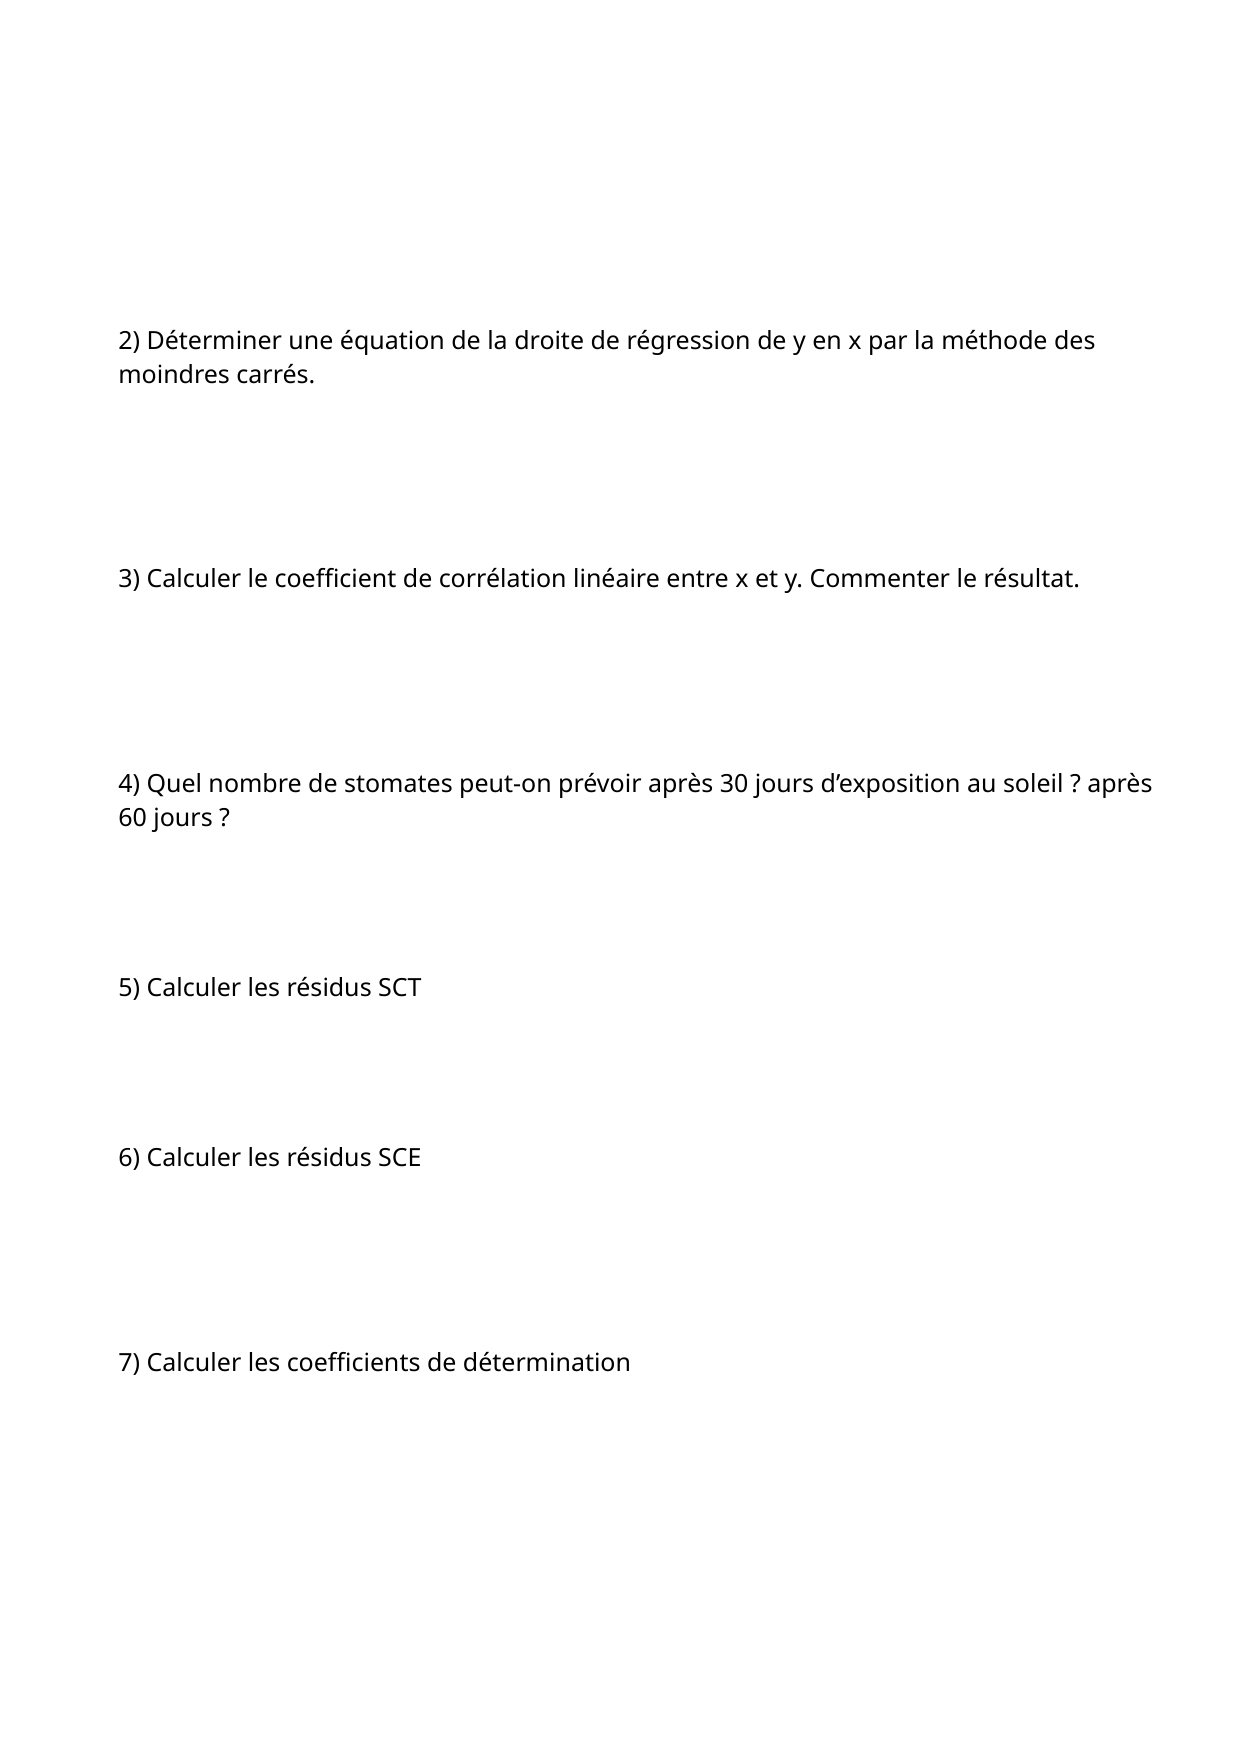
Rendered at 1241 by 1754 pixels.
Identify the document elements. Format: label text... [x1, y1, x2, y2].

text 5) Calculer les résidus SCT [118, 970, 1164, 1004]
text 3) Calculer le coefficient de corrélation linéaire entre x et y. Commenter le résultat. [118, 561, 1164, 595]
text 7) Calculer les coefficients de détermination [118, 1344, 1164, 1378]
text 2) Déterminer une équation de la droite de régression de y en x par la méthode des moindres carrés. [118, 322, 1164, 391]
text 6) Calculer les résidus SCE [118, 1140, 1164, 1174]
text 4) Quel nombre de stomates peut-on prévoir après 30 jours d’exposition au soleil ? après 60 jours ? [118, 765, 1164, 833]
